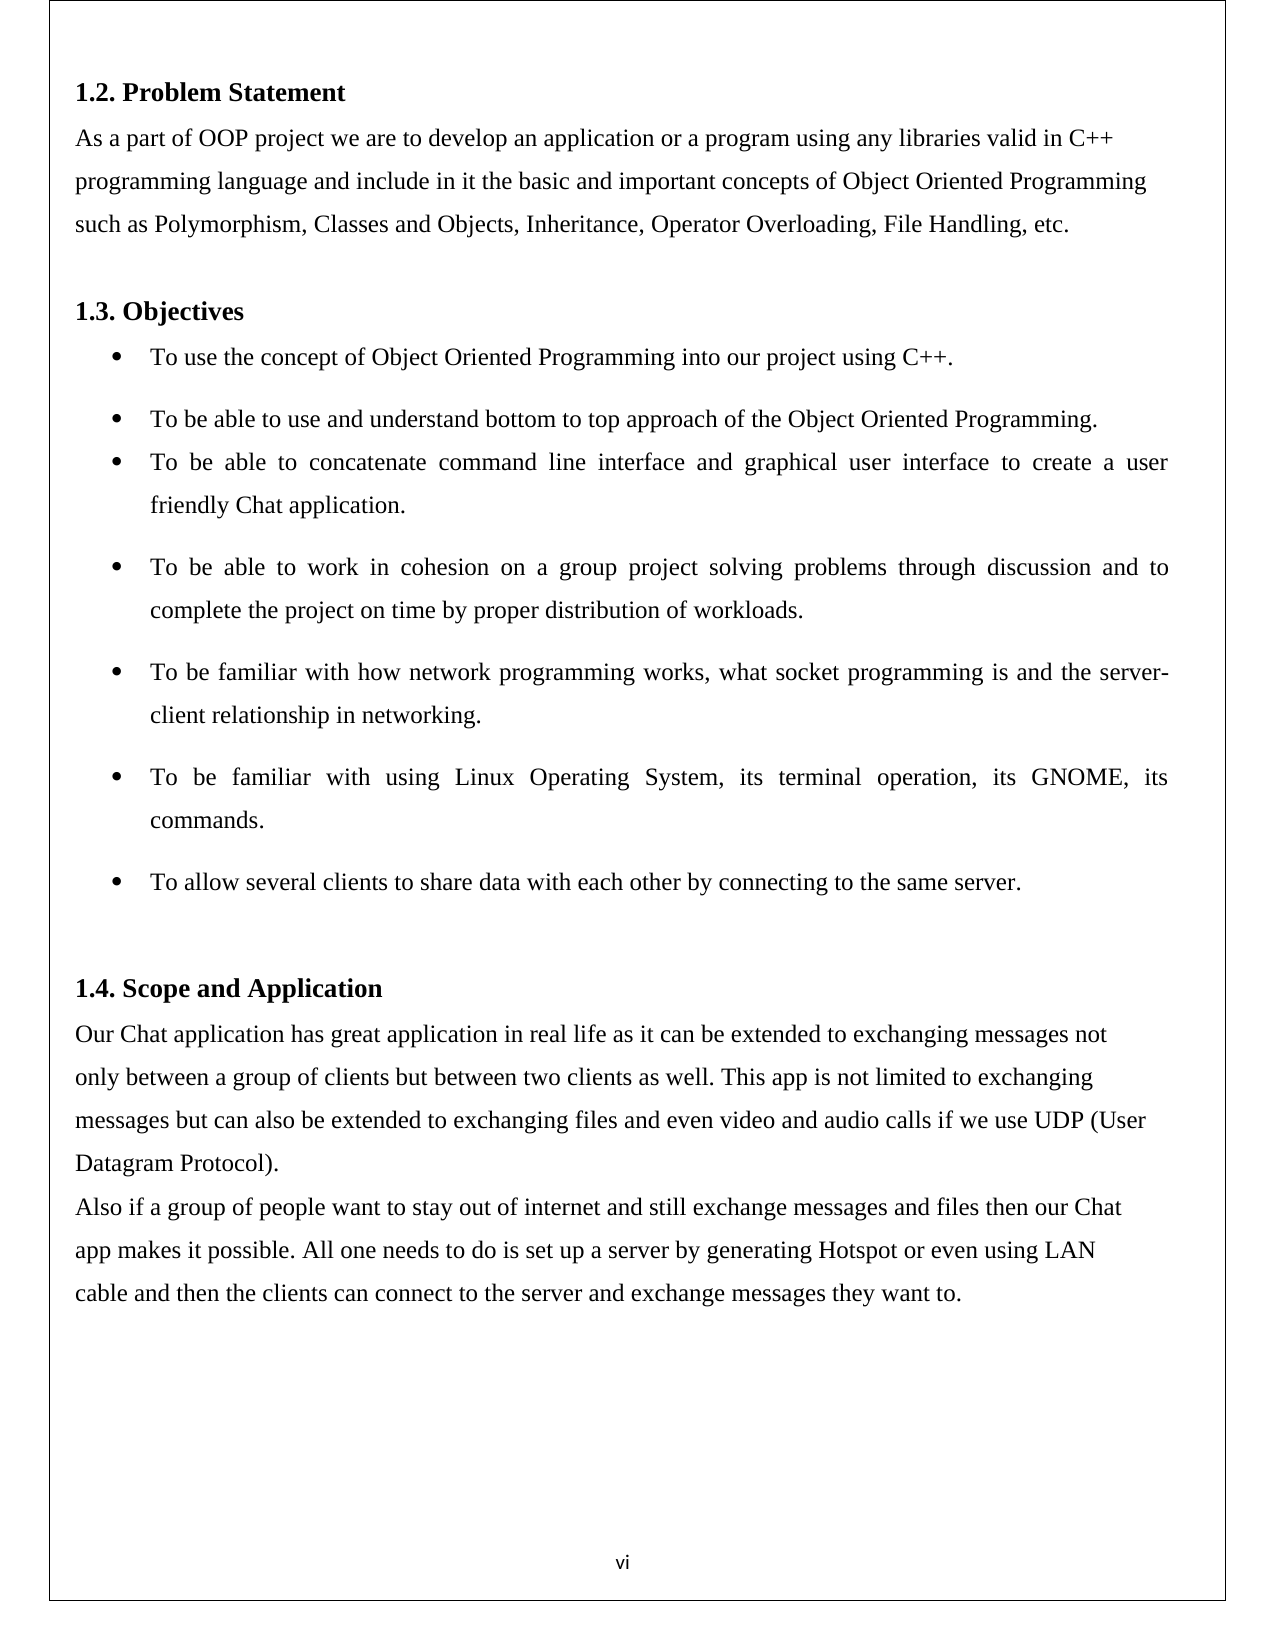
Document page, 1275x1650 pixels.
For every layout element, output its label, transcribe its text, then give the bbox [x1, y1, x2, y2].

list To be able to work in cohesion on a group project solving problems through discussion and to complete the project on time by proper distribution of workloads. [112, 552, 1170, 624]
text 1.2. Problem Statement [75, 76, 1170, 107]
text 1.4. Scope and Application [75, 972, 1147, 1004]
list To be familiar with how network programming works, what socket programming is and the server-client relationship in networking. [112, 657, 1170, 729]
text 1.3. Objectives [75, 295, 1170, 326]
text Also if a group of people want to stay out of internet and still exchange messages and files then our Chat app makes it possible. All one needs to do is set up a server by generating Hotspot or even using LAN cable and then the clients can connect to the server and exchange messages they want to. [75, 1192, 1147, 1307]
list To be able to use and understand bottom to top approach of the Object Oriented Programming. [112, 404, 1170, 433]
list To be familiar with using Linux Operating System, its terminal operation, its GNOME, its commands. [112, 762, 1170, 834]
text As a part of OOP project we are to develop an application or a program using any libraries valid in C++ programming language and include in it the basic and important concepts of Object Oriented Programming such as Polymorphism, Classes and Objects, Inheritance, Operator Overloading, File Handling, etc. [75, 123, 1157, 238]
list To allow several clients to share data with each other by connecting to the same server. [112, 867, 1170, 896]
list To be able to concatenate command line interface and graphical user interface to create a user friendly Chat application. [112, 447, 1170, 519]
text Our Chat application has great application in real life as it can be extended to exchanging messages not only between a group of clients but between two clients as well. This app is not limited to exchanging messages but can also be extended to exchanging files and even video and audio calls if we use UDP (User Datagram Protocol). [75, 1019, 1147, 1177]
list To use the concept of Object Oriented Programming into our project using C++. [112, 342, 1170, 371]
